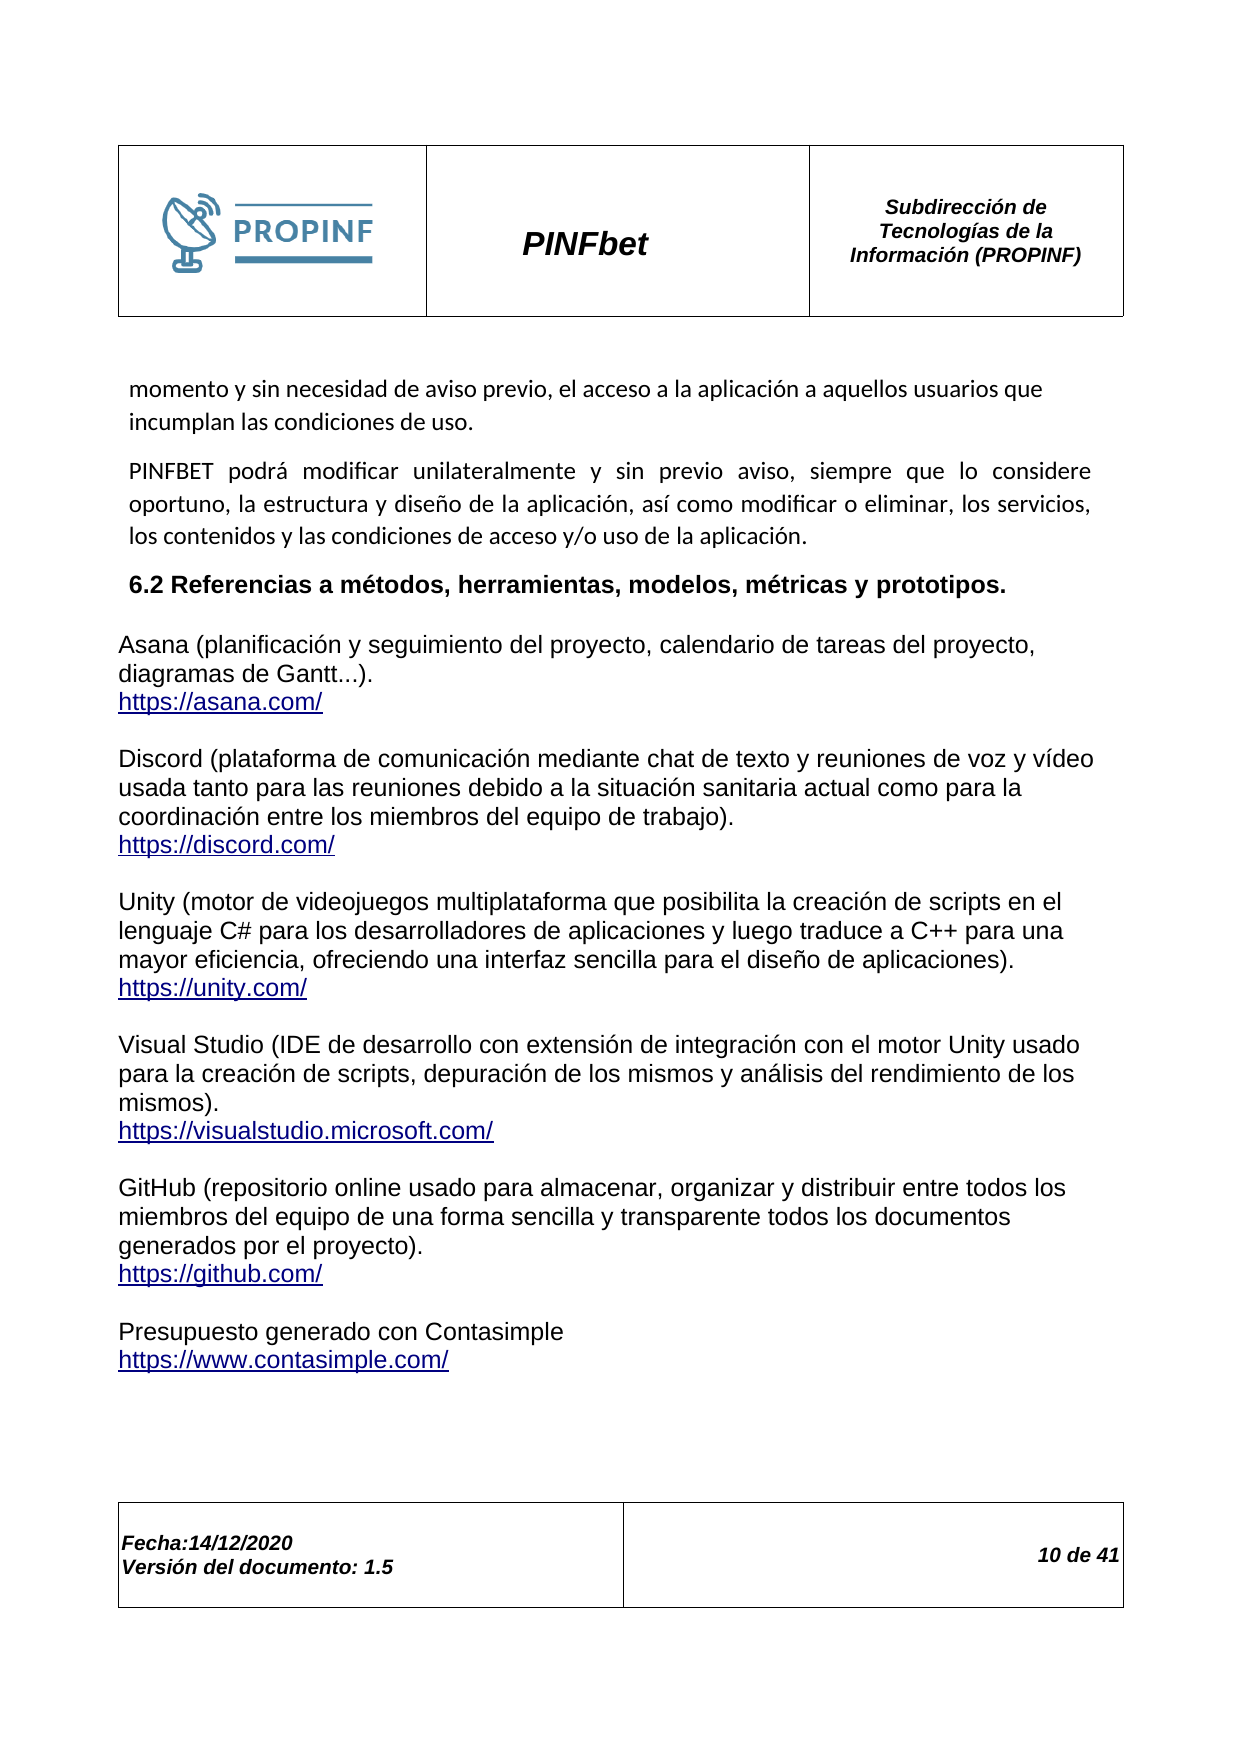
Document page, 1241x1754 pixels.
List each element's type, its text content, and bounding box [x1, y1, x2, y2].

text https://asana.com/ [118, 687, 1122, 716]
text https://github.com/ [118, 1259, 1122, 1288]
text Unity (motor de videojuegos multiplataforma que posibilita la creación de scripts en el lenguaje C# para los desarrolladores de aplicaciones y luego traduce a C++ para una mayor eficiencia, ofreciendo una interfaz sencilla para el diseño de aplicaciones). [118, 887, 1122, 973]
text Visual Studio (IDE de desarrollo con extensión de integración con el motor Unity usado para la creación de scripts, depuración de los mismos y análisis del rendimiento de los mismos). [118, 1030, 1122, 1116]
text https://unity.com/ [118, 973, 1122, 1002]
text momento y sin necesidad de aviso previo, el acceso a la aplicación a aquellos usuarios que incumplan las condiciones de uso. [129, 374, 1110, 437]
text https://www.contasimple.com/ [118, 1346, 1122, 1374]
text Asana (planificación y seguimiento del proyecto, calendario de tareas del proyecto, diagramas de Gantt...). [118, 630, 1122, 687]
text GitHub (repositorio online usado para almacenar, organizar y distribuir entre todos los miembros del equipo de una forma sencilla y transparente todos los documentos generados por el proyecto). [118, 1173, 1122, 1259]
text PINFBET podrá modificar unilateralmente y sin previo aviso, siempre que lo considere oportuno, la estructura y diseño de la aplicación, así como modificar o eliminar, los servicios, los contenidos y las condiciones de acceso y/o uso de la aplicación. [129, 455, 1093, 551]
text 6.2 Referencias a métodos, herramientas, modelos, métricas y prototipos. [129, 569, 1093, 598]
text https://visualstudio.microsoft.com/ [118, 1116, 1122, 1145]
picture [126, 170, 414, 301]
text Discord (plataforma de comunicación mediante chat de texto y reuniones de voz y vídeo usada tanto para las reuniones debido a la situación sanitaria actual como para la coordinación entre los miembros del equipo de trabajo). [118, 744, 1122, 830]
text Presupuesto generado con Contasimple [118, 1316, 1122, 1345]
text https://discord.com/ [118, 830, 1122, 859]
